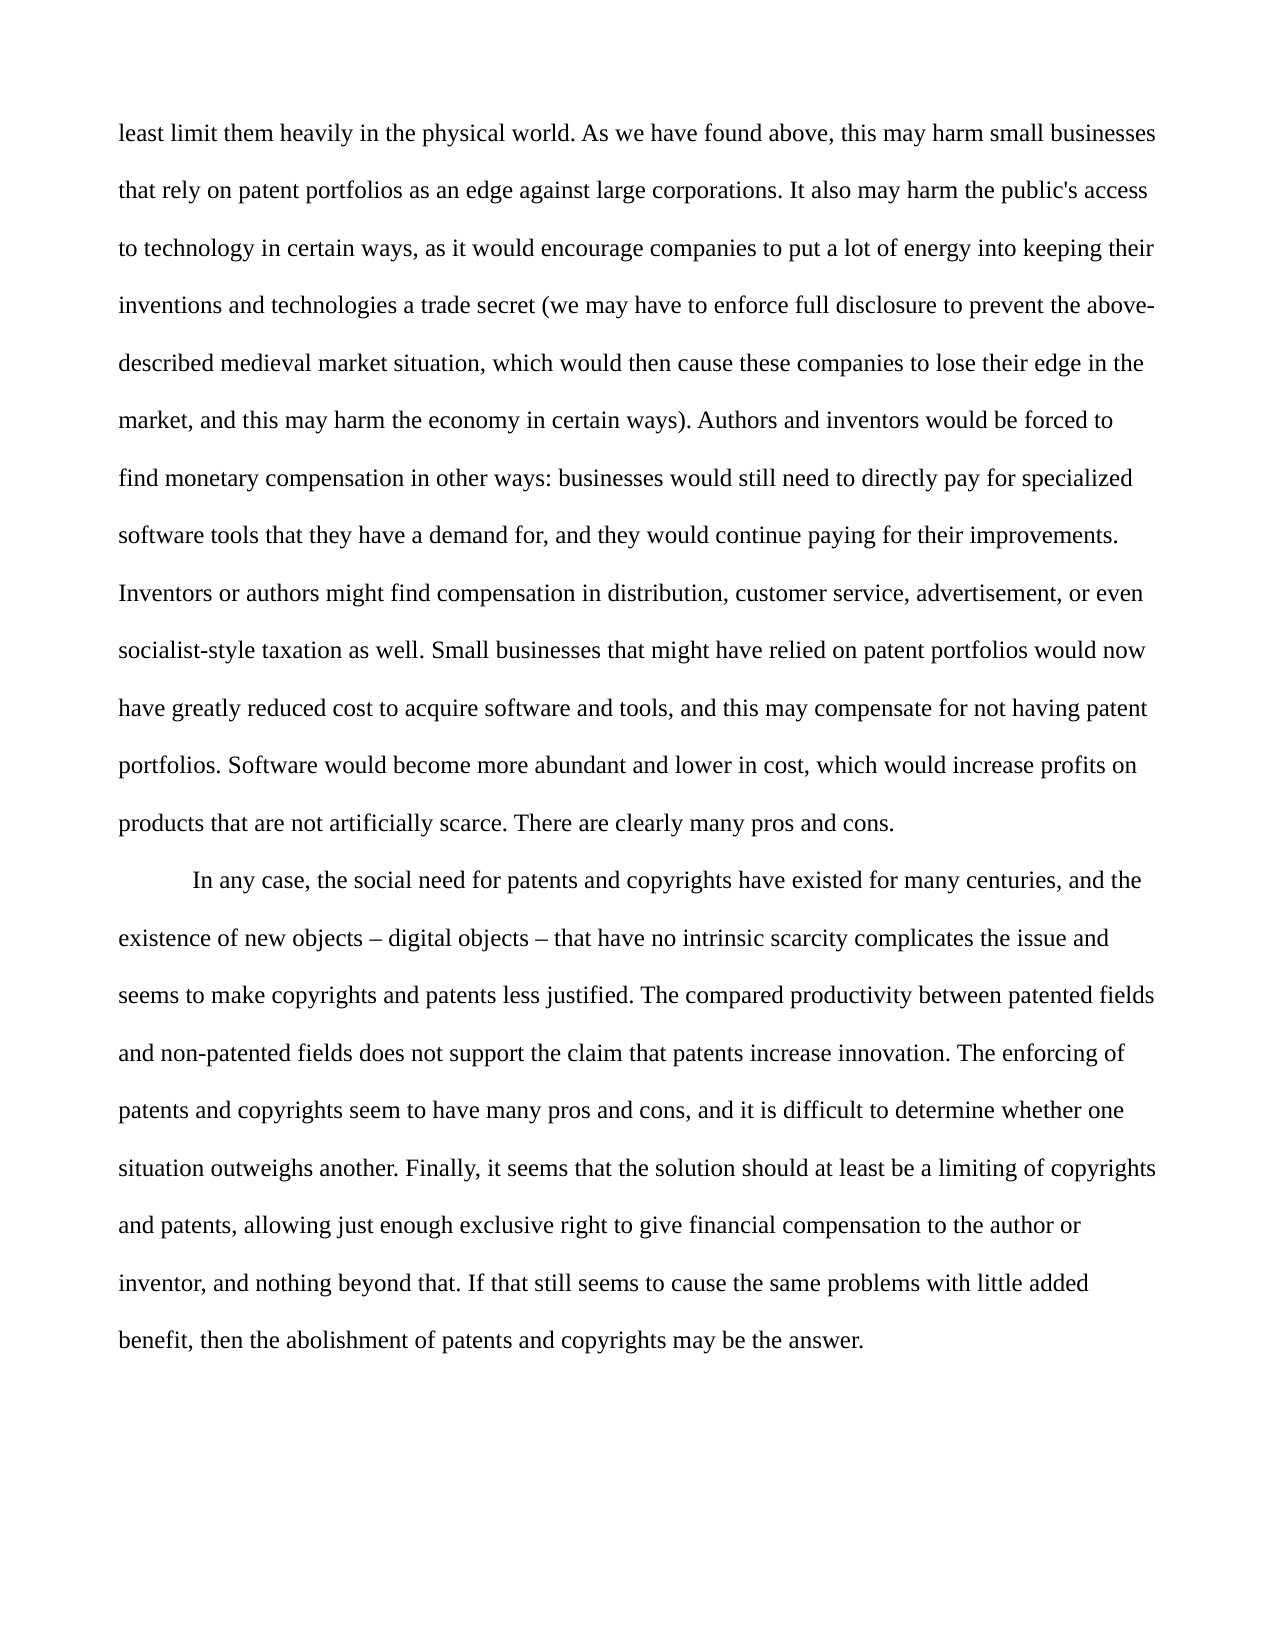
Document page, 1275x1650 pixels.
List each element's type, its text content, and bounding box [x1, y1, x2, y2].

text In any case, the social need for patents and copyrights have existed for many centuries, and the existence of new objects – digital objects – that have no intrinsic scarcity complicates the issue and seems to make copyrights and patents less justified. The compared productivity between patented fields and non-patented fields does not support the claim that patents increase innovation. The enforcing of patents and copyrights seem to have many pros and cons, and it is difficult to determine whether one situation outweighs another. Finally, it seems that the solution should at least be a limiting of copyrights and patents, allowing just enough exclusive right to give financial compensation to the author or inventor, and nothing beyond that. If that still seems to cause the same problems with little added benefit, then the abolishment of patents and copyrights may be the answer. [118, 866, 1157, 1354]
text least limit them heavily in the physical world. As we have found above, this may harm small businesses that rely on patent portfolios as an edge against large corporations. It also may harm the public's access to technology in certain ways, as it would encourage companies to put a lot of energy into keeping their inventions and technologies a trade secret (we may have to enforce full disclosure to prevent the above-described medieval market situation, which would then cause these companies to lose their edge in the market, and this may harm the economy in certain ways). Authors and inventors would be forced to find monetary compensation in other ways: businesses would still need to directly pay for specialized software tools that they have a demand for, and they would continue paying for their improvements. Inventors or authors might find compensation in distribution, customer service, advertisement, or even socialist-style taxation as well. Small businesses that might have relied on patent portfolios would now have greatly reduced cost to acquire software and tools, and this may compensate for not having patent portfolios. Software would become more abundant and lower in cost, which would increase profits on products that are not artificially scarce. There are clearly many pros and cons. [118, 118, 1157, 837]
